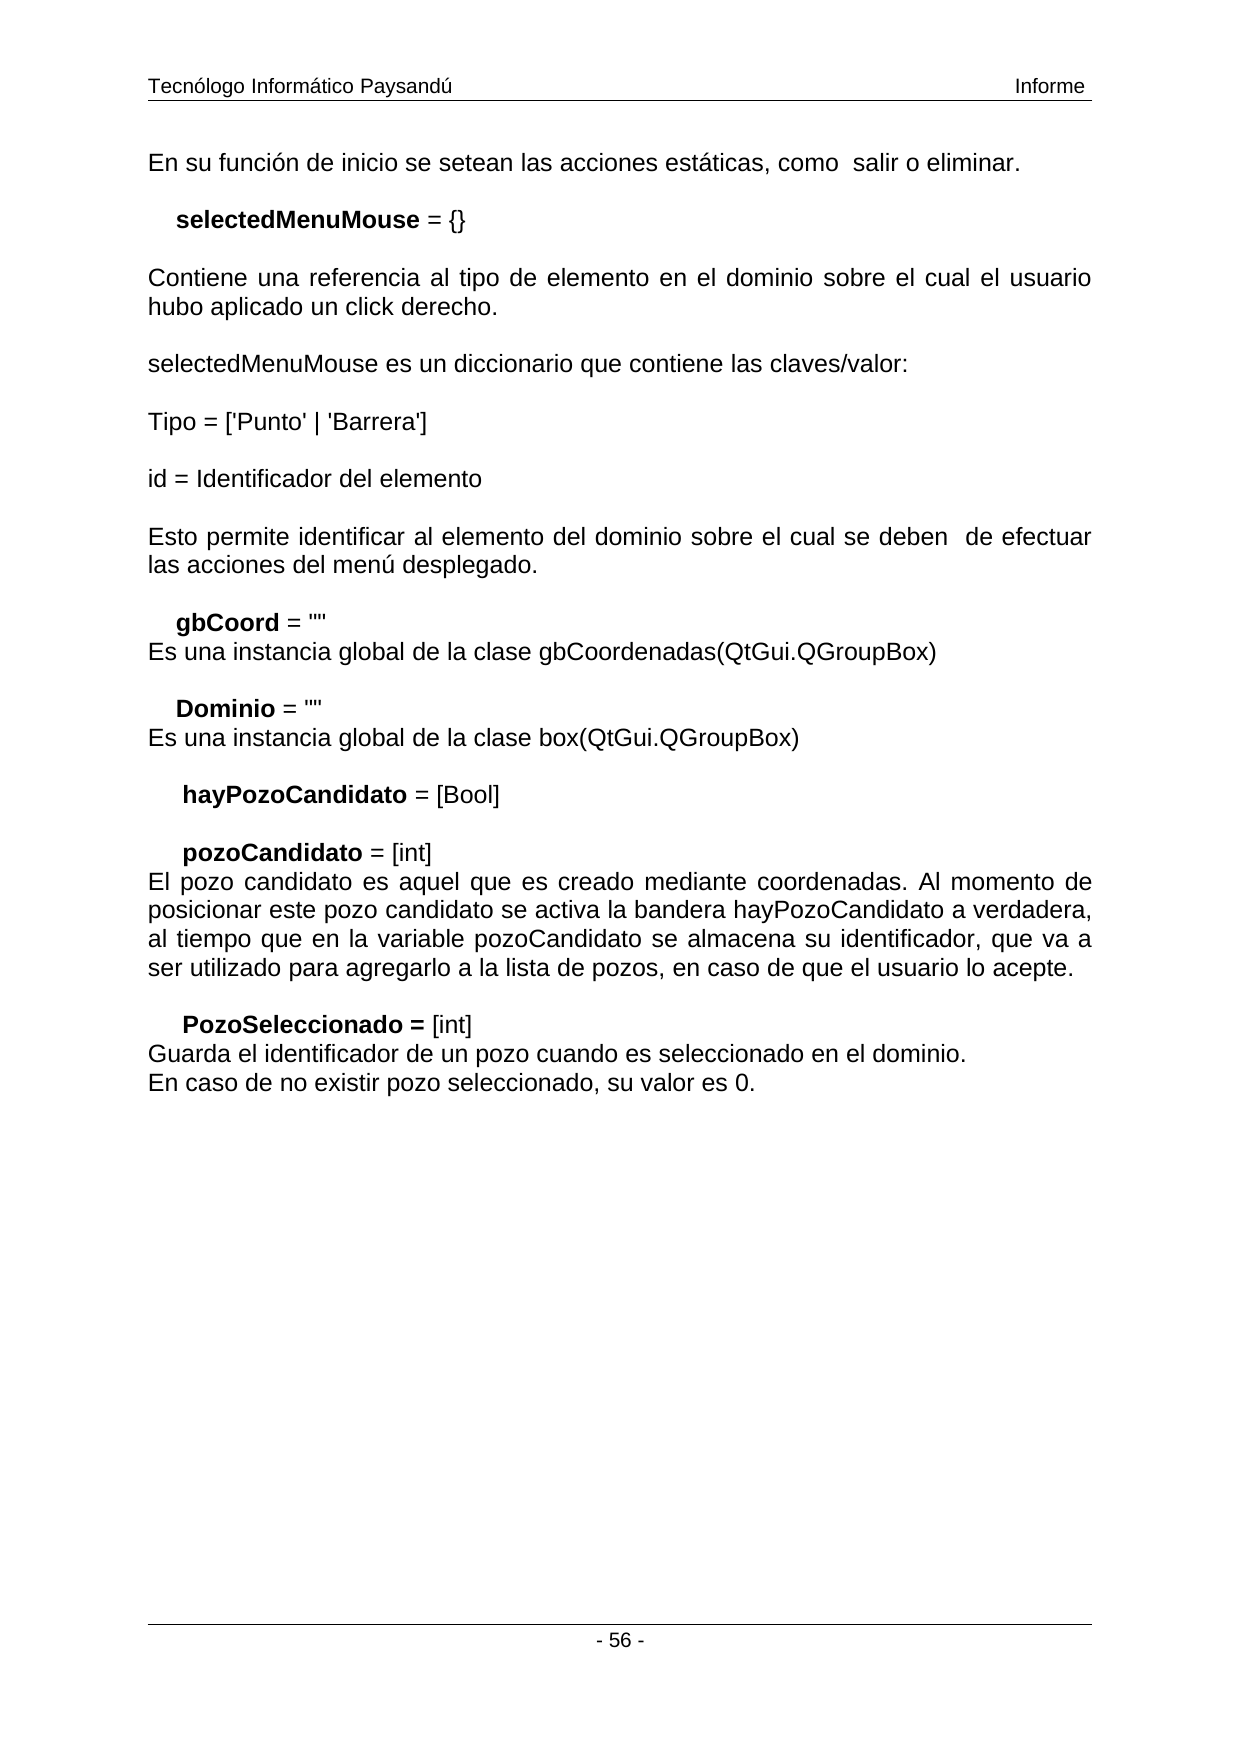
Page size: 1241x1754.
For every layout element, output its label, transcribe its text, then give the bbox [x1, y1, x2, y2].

text En caso de no existir pozo seleccionado, su valor es 0. [148, 1068, 1092, 1096]
text Contiene una referencia al tipo de elemento en el dominio sobre el cual el usuario hubo aplicado un click derecho. [148, 263, 1092, 320]
text gbCoord = "" [148, 608, 1092, 636]
text PozoSeleccionado = [int] [148, 1010, 1092, 1039]
text Tipo = ['Punto' | 'Barrera'] [148, 406, 1092, 435]
text En su función de inicio se setean las acciones estáticas, como salir o eliminar. [148, 148, 1092, 176]
text hayPozoCandidato = [Bool] [148, 780, 1092, 809]
text selectedMenuMouse = {} [148, 205, 1092, 234]
text El pozo candidato es aquel que es creado mediante coordenadas. Al momento de posicionar este pozo candidato se activa la bandera hayPozoCandidato a verdadera, al tiempo que en la variable pozoCandidato se almacena su identificador, que va a ser utilizado para agregarlo a la lista de pozos, en caso de que el usuario lo acepte. [148, 866, 1092, 981]
text selectedMenuMouse es un diccionario que contiene las claves/valor: [148, 349, 1092, 378]
text Esto permite identificar al elemento del dominio sobre el cual se deben de efectuar las acciones del menú desplegado. [148, 521, 1092, 579]
text Dominio = "" [148, 694, 1092, 723]
text Guarda el identificador de un pozo cuando es seleccionado en el dominio. [148, 1039, 1092, 1068]
text Es una instancia global de la clase gbCoordenadas(QtGui.QGroupBox) [148, 636, 1092, 665]
text pozoCandidato = [int] [148, 838, 1092, 866]
text id = Identificador del elemento [148, 464, 1092, 493]
text Es una instancia global de la clase box(QtGui.QGroupBox) [148, 723, 1092, 751]
